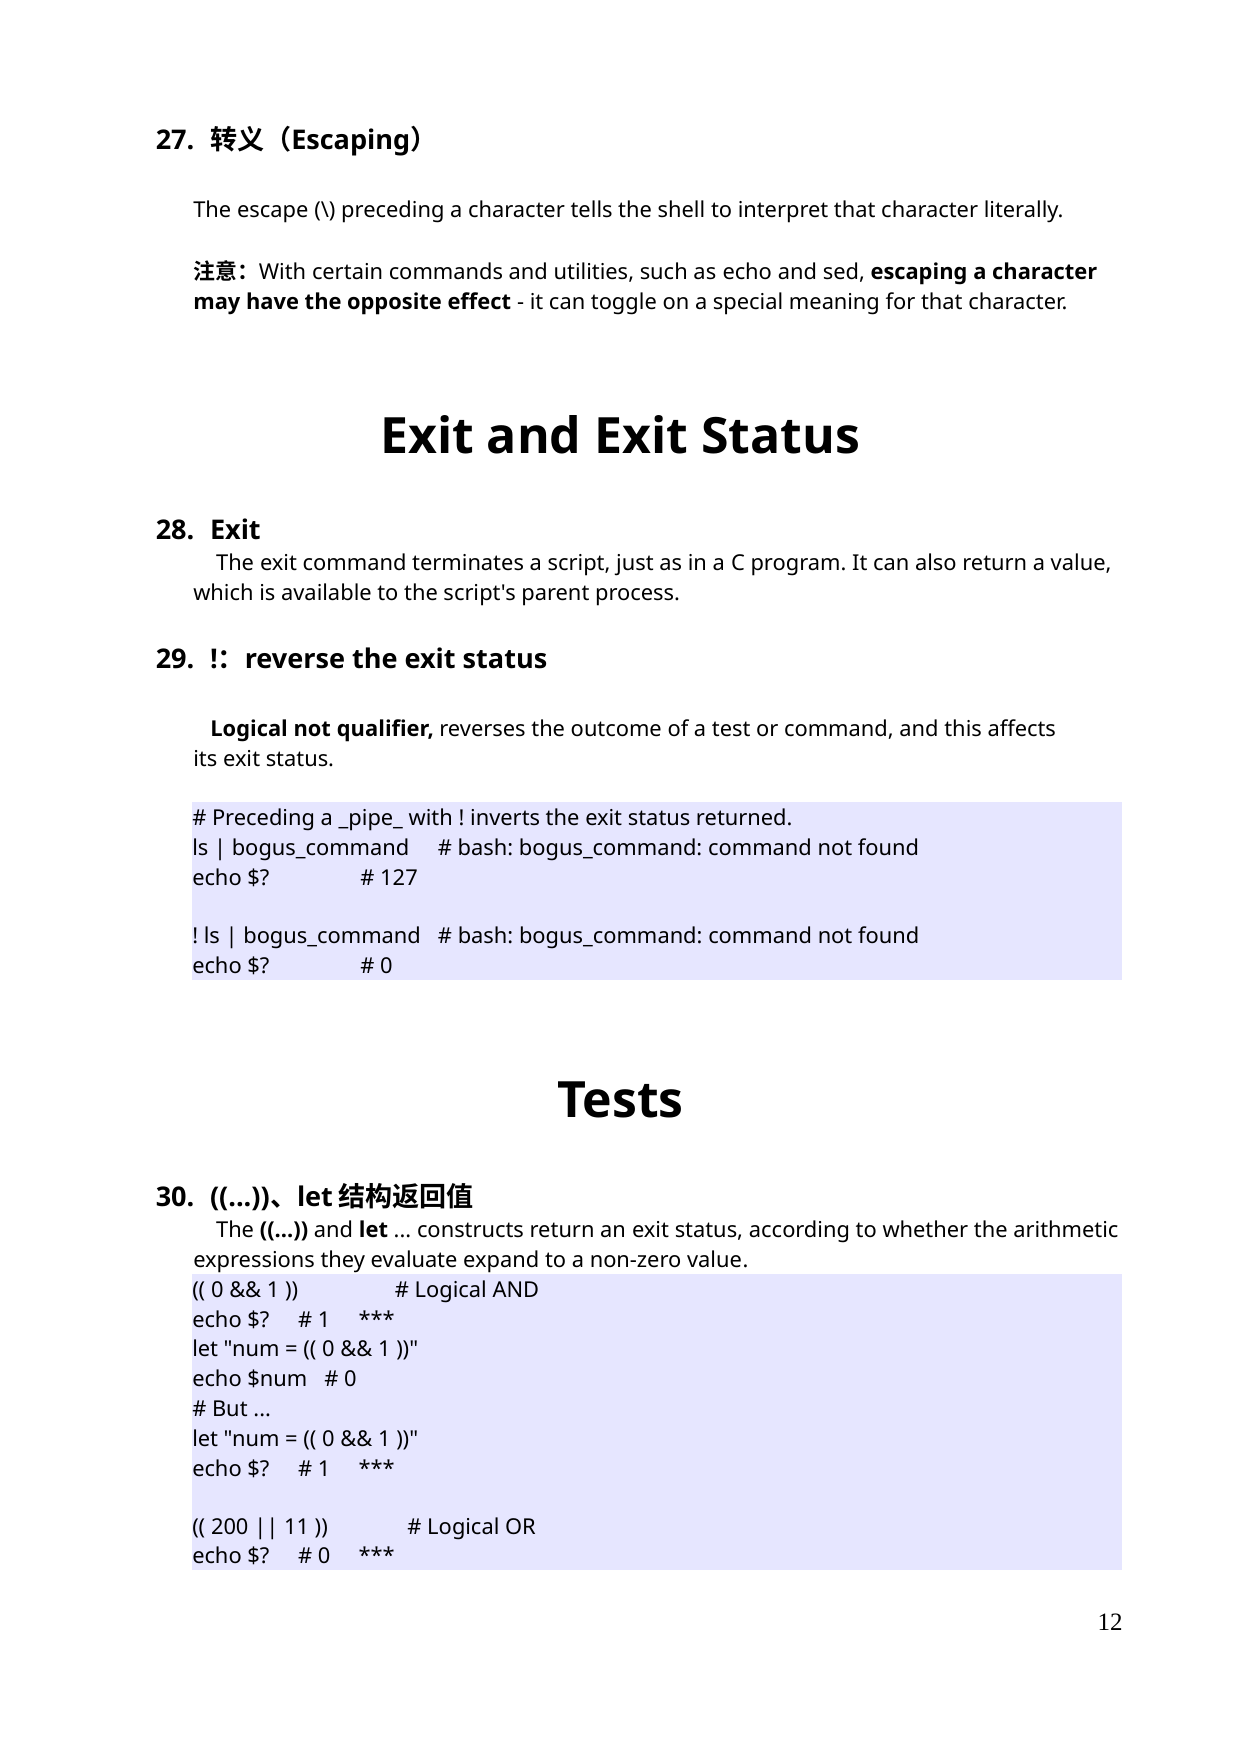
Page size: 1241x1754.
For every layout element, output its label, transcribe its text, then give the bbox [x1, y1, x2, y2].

list # But ... [192, 1393, 1122, 1423]
subtitle Tests [118, 1064, 1122, 1132]
list 转义（Escaping） [156, 118, 1122, 157]
subtitle Exit and Exit Status [118, 400, 1122, 468]
list ((...))、let结构返回值 [156, 1175, 1122, 1214]
list (( 0 && 1 )) # Logical AND [192, 1274, 1122, 1303]
list echo $? # 127 [192, 862, 1122, 892]
list ! ls | bogus_command # bash: bogus_command: command not found [192, 920, 1122, 950]
text let "num = (( 0 && 1 ))" [192, 1333, 1122, 1363]
list !：reverse the exit status [156, 637, 1122, 676]
list # Preceding a _pipe_ with ! inverts the exit status returned. [192, 802, 1122, 832]
list The ((…)) and let ... constructs return an exit status, according to whether the arithmetic expressions they evaluate expand to a non-zero value. [156, 1214, 1122, 1274]
list echo $? # 0 [192, 950, 1122, 980]
list Exit [156, 511, 1122, 547]
list The exit command terminates a script, just as in a C program. It can also return a value, which is available to the script's parent process. [156, 547, 1122, 607]
list echo $? # 1 *** [192, 1303, 1122, 1333]
list 注意：With certain commands and utilities, such as echo and sed, escaping a character may have the opposite effect - it can toggle on a special meaning for that character. [156, 254, 1122, 316]
list echo $num # 0 [192, 1363, 1122, 1393]
text (( 200 || 11 )) # Logical OR [192, 1511, 1122, 1541]
list echo $? # 0 *** [192, 1541, 1122, 1570]
list ls | bogus_command # bash: bogus_command: command not found [192, 832, 1122, 862]
list The escape (\) preceding a character tells the shell to interpret that character literally. [156, 194, 1122, 224]
list Logical not qualifier, reverses the outcome of a test or command, and this affects its exit status. [156, 713, 1122, 773]
list echo $? # 1 *** [192, 1452, 1122, 1482]
list let "num = (( 0 && 1 ))" [192, 1423, 1122, 1452]
